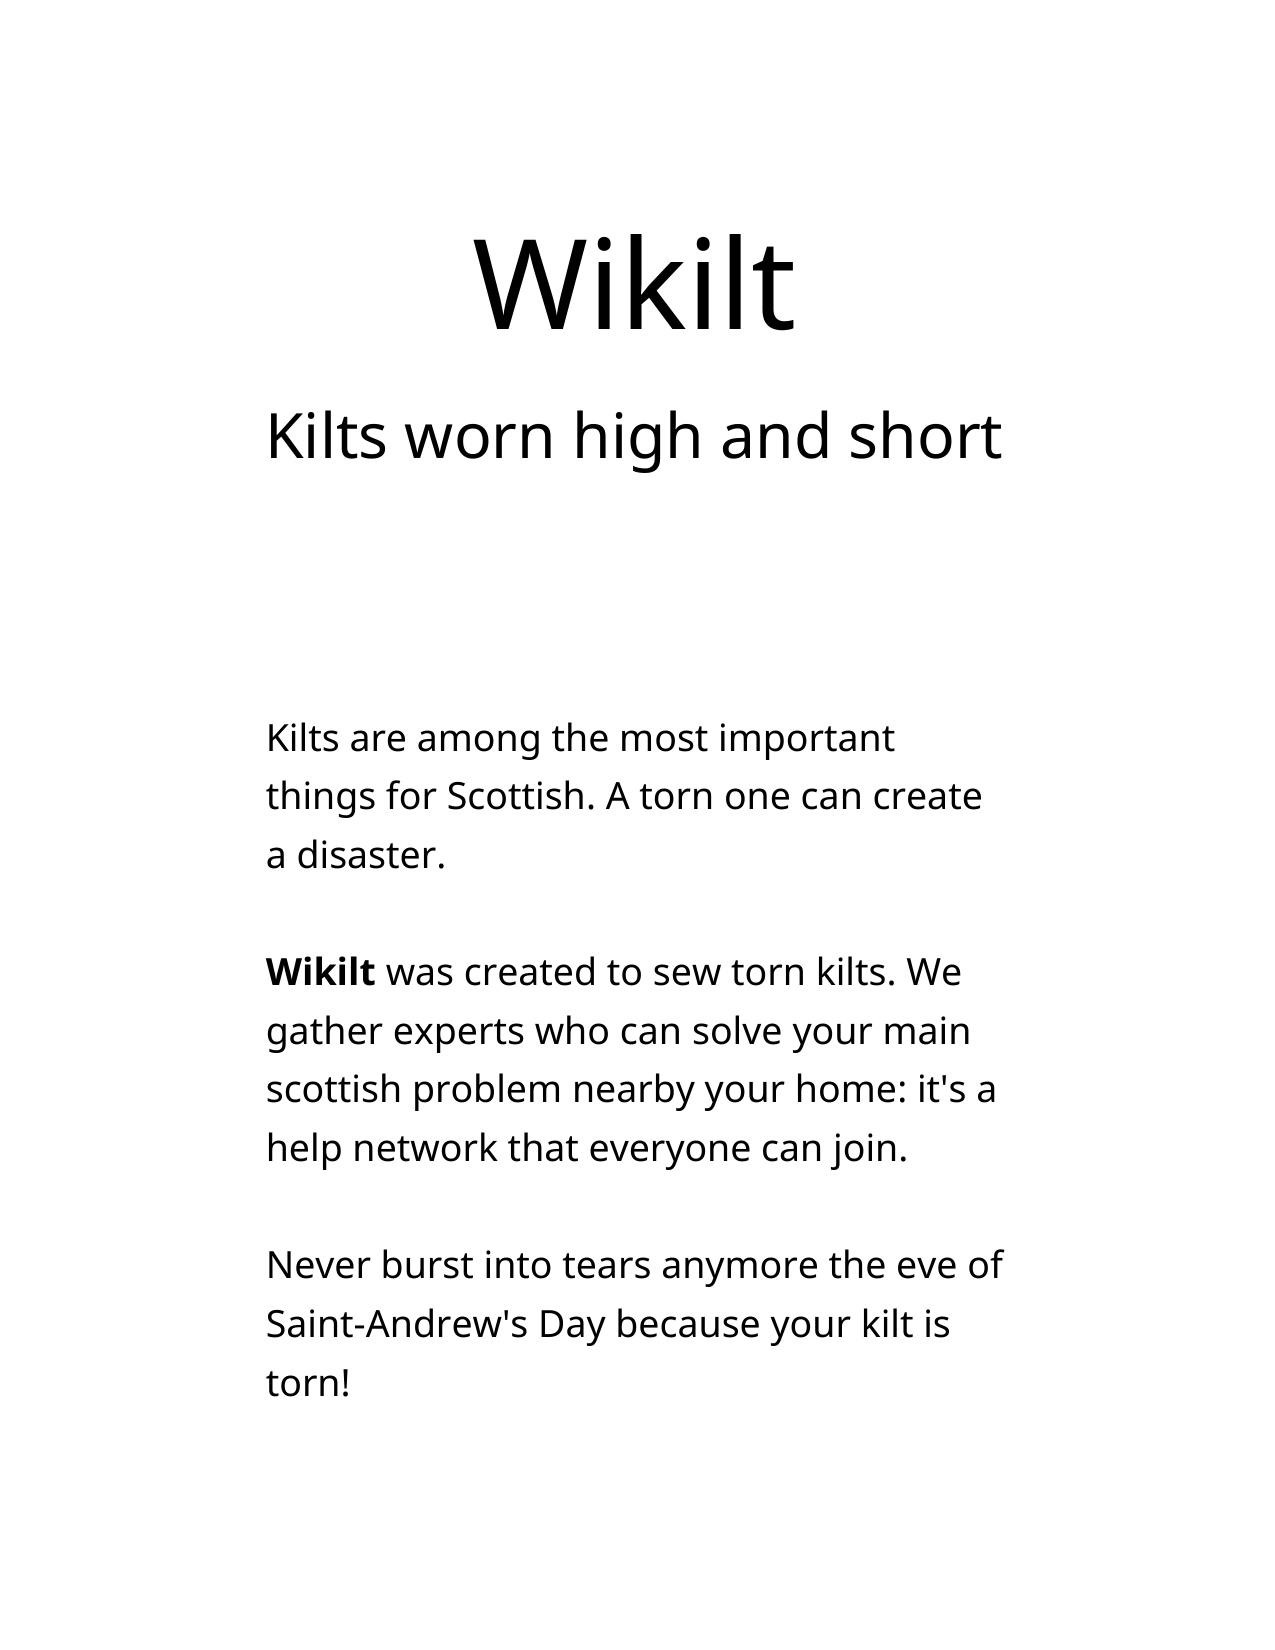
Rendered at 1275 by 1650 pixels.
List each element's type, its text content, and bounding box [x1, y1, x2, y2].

title Wikilt [147, 196, 1122, 366]
subtitle Kilts worn high and short [147, 391, 1122, 477]
text Wikilt was created to sew torn kilts. We gather experts who can solve your main scottish problem nearby your home: it's a help network that everyone can join. [266, 945, 1005, 1172]
text Never burst into tears anymore the eve of Saint-Andrew's Day because your kilt is torn! [266, 1239, 1005, 1407]
text Kilts are among the most important things for Scottish. A torn one can create a disaster. [266, 711, 1005, 879]
